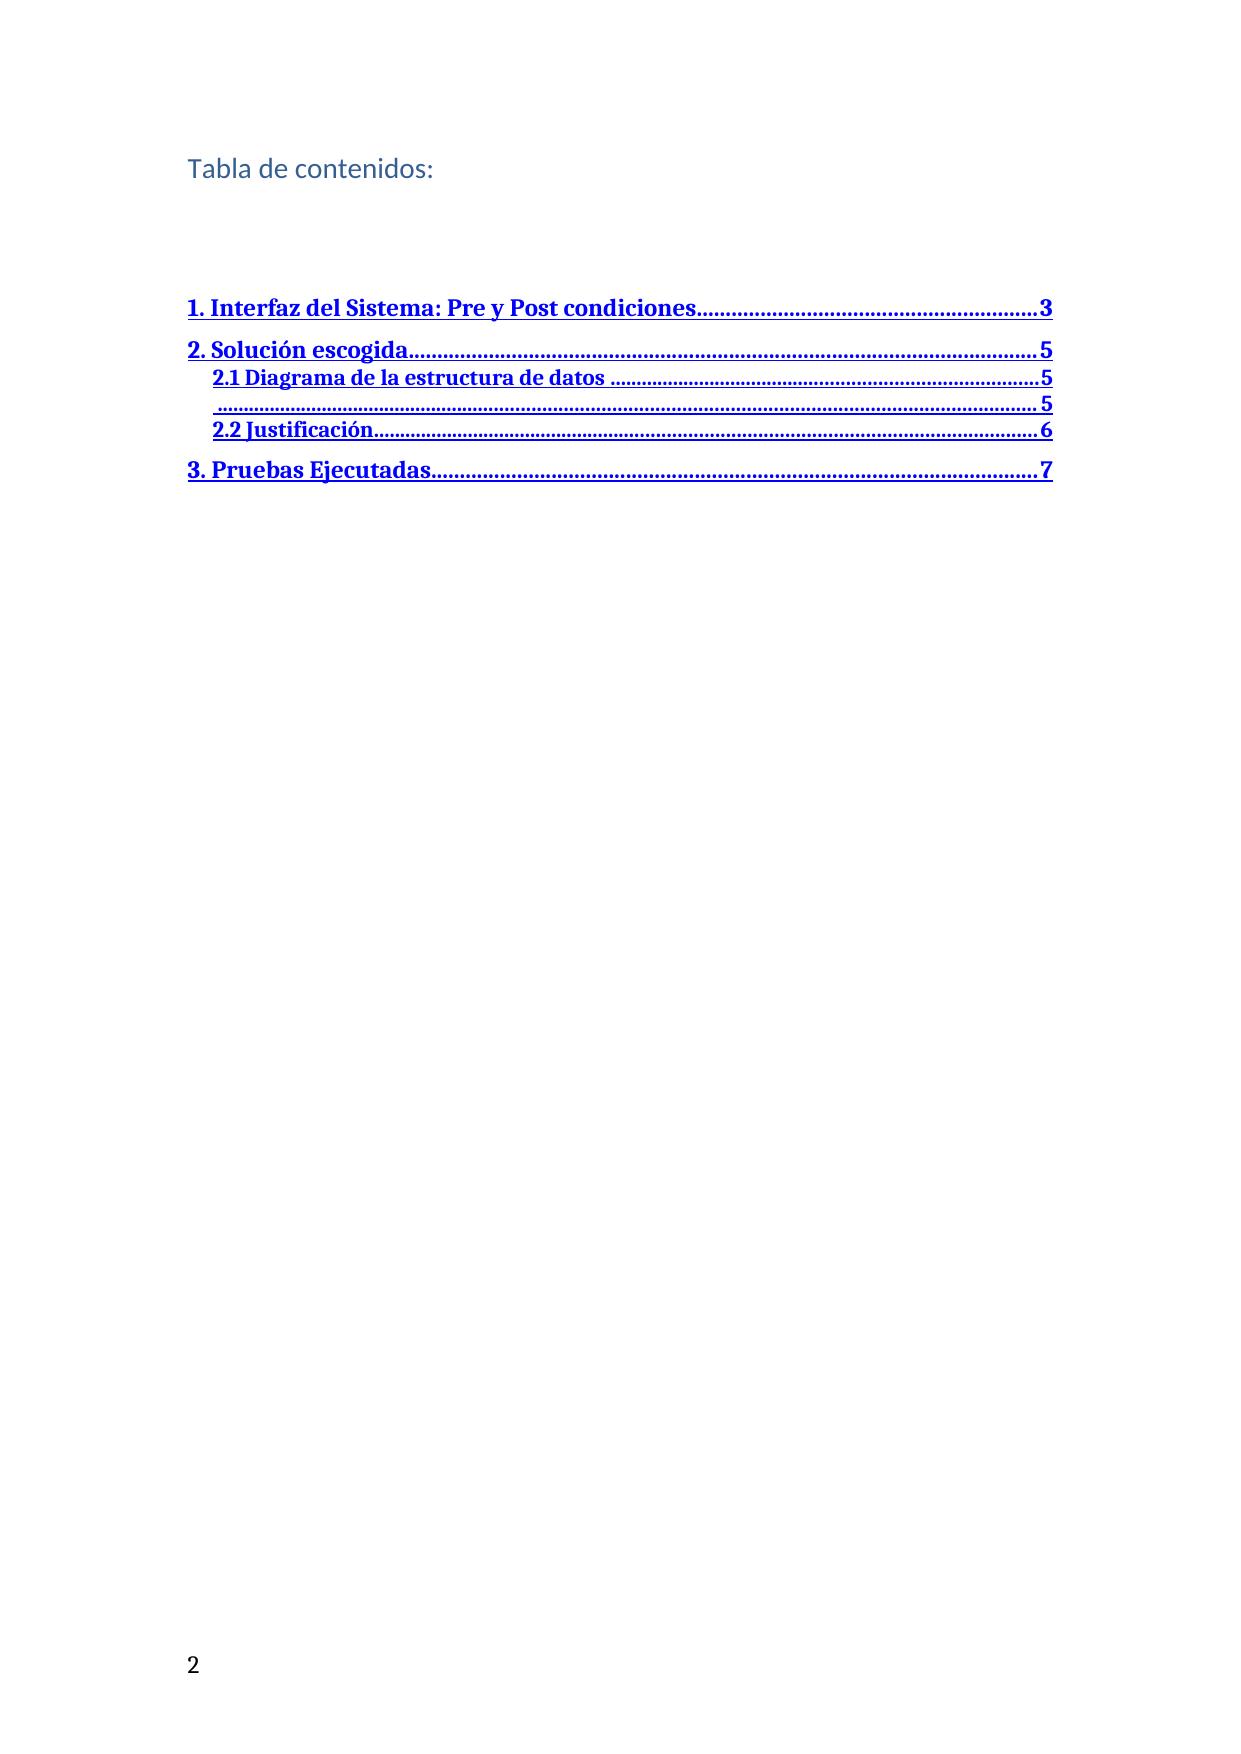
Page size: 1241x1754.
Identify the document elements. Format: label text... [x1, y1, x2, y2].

text 2.1 Diagrama de la estructura de datos 5 [212, 364, 1053, 387]
text 3. Pruebas Ejecutadas 7 [187, 456, 1053, 480]
text 2.2 Justificación 6 [212, 417, 1053, 439]
text 5 [212, 391, 1053, 413]
text 1. Interfaz del Sistema: Pre y Post condiciones 3 [187, 294, 1053, 319]
subtitle Tabla de contenidos: [187, 150, 1053, 186]
text [187, 481, 1053, 485]
text 2. Solución escogida 5 [187, 336, 1053, 360]
